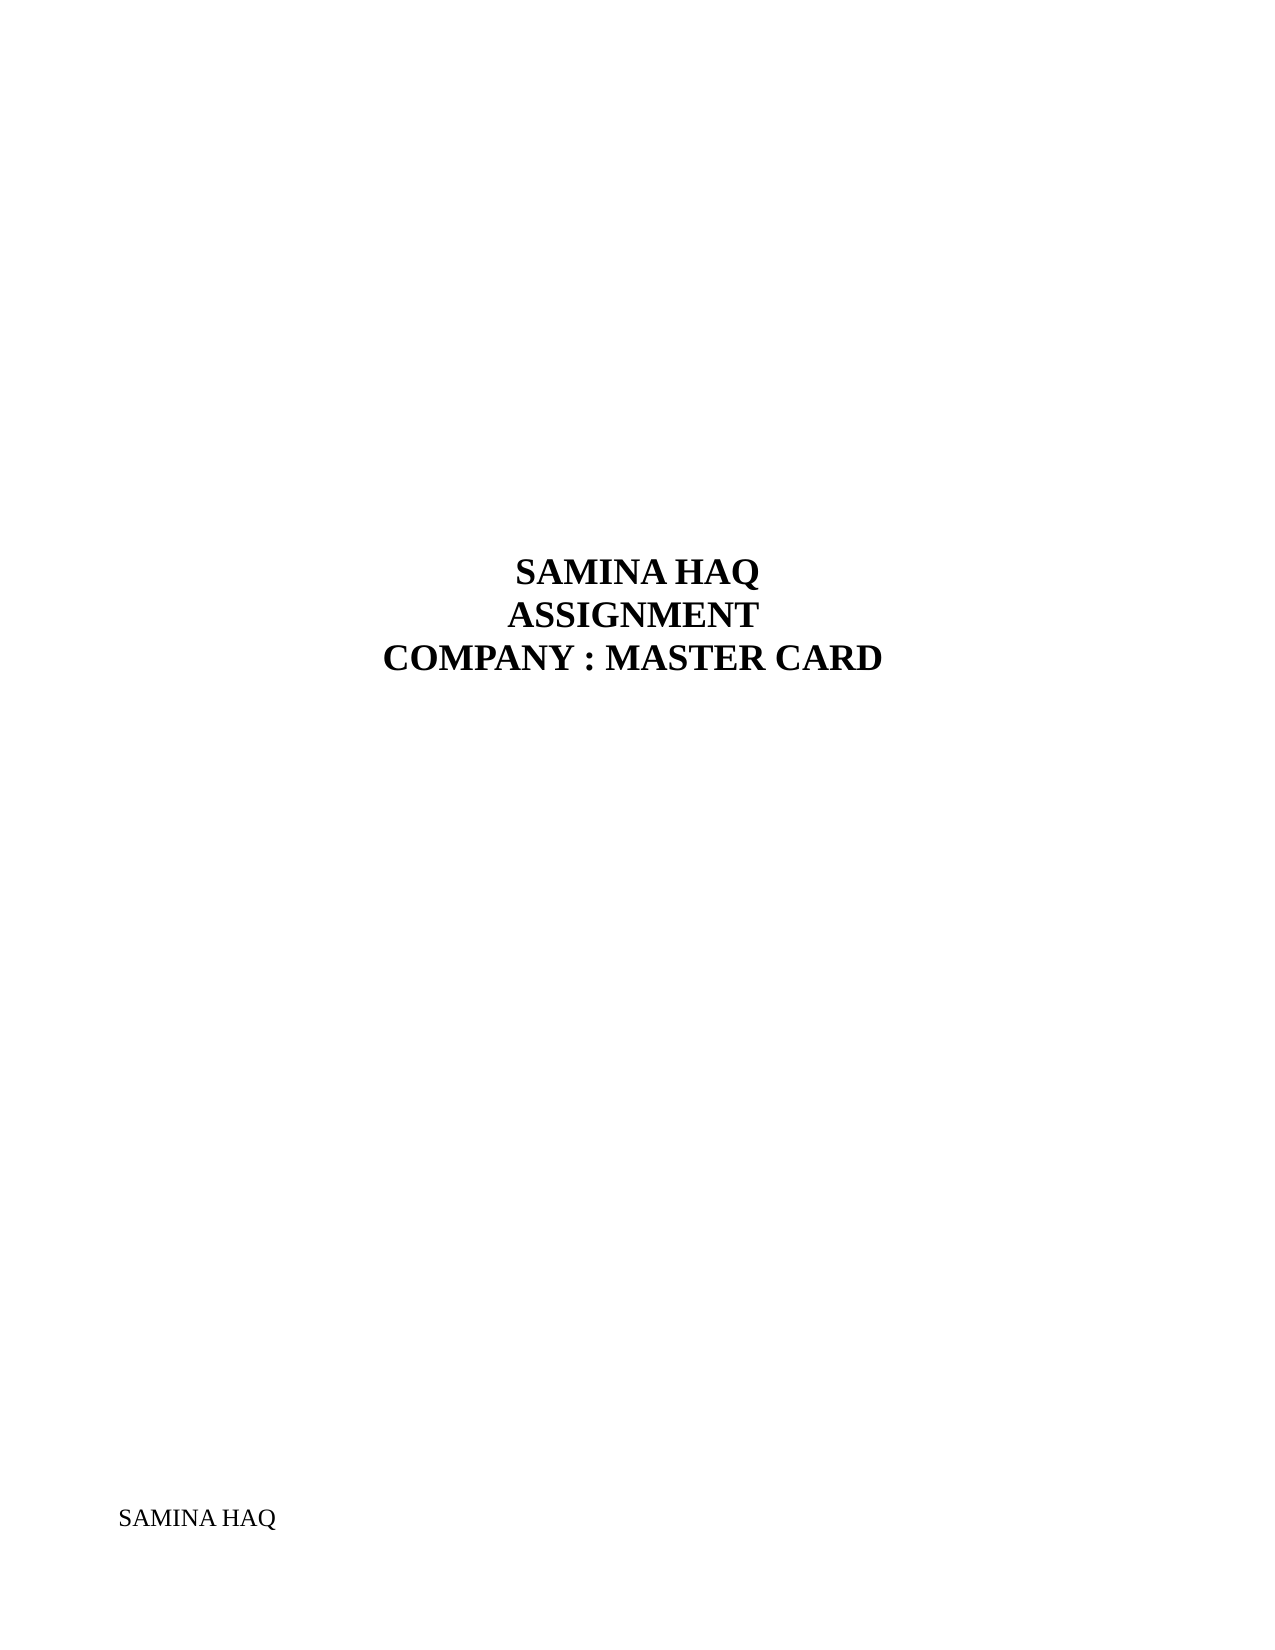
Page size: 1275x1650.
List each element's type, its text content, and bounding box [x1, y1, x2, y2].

text COMPANY : MASTER CARD [118, 636, 1157, 679]
text ASSIGNMENT [118, 592, 1157, 636]
text SAMINA HAQ [118, 549, 1157, 592]
